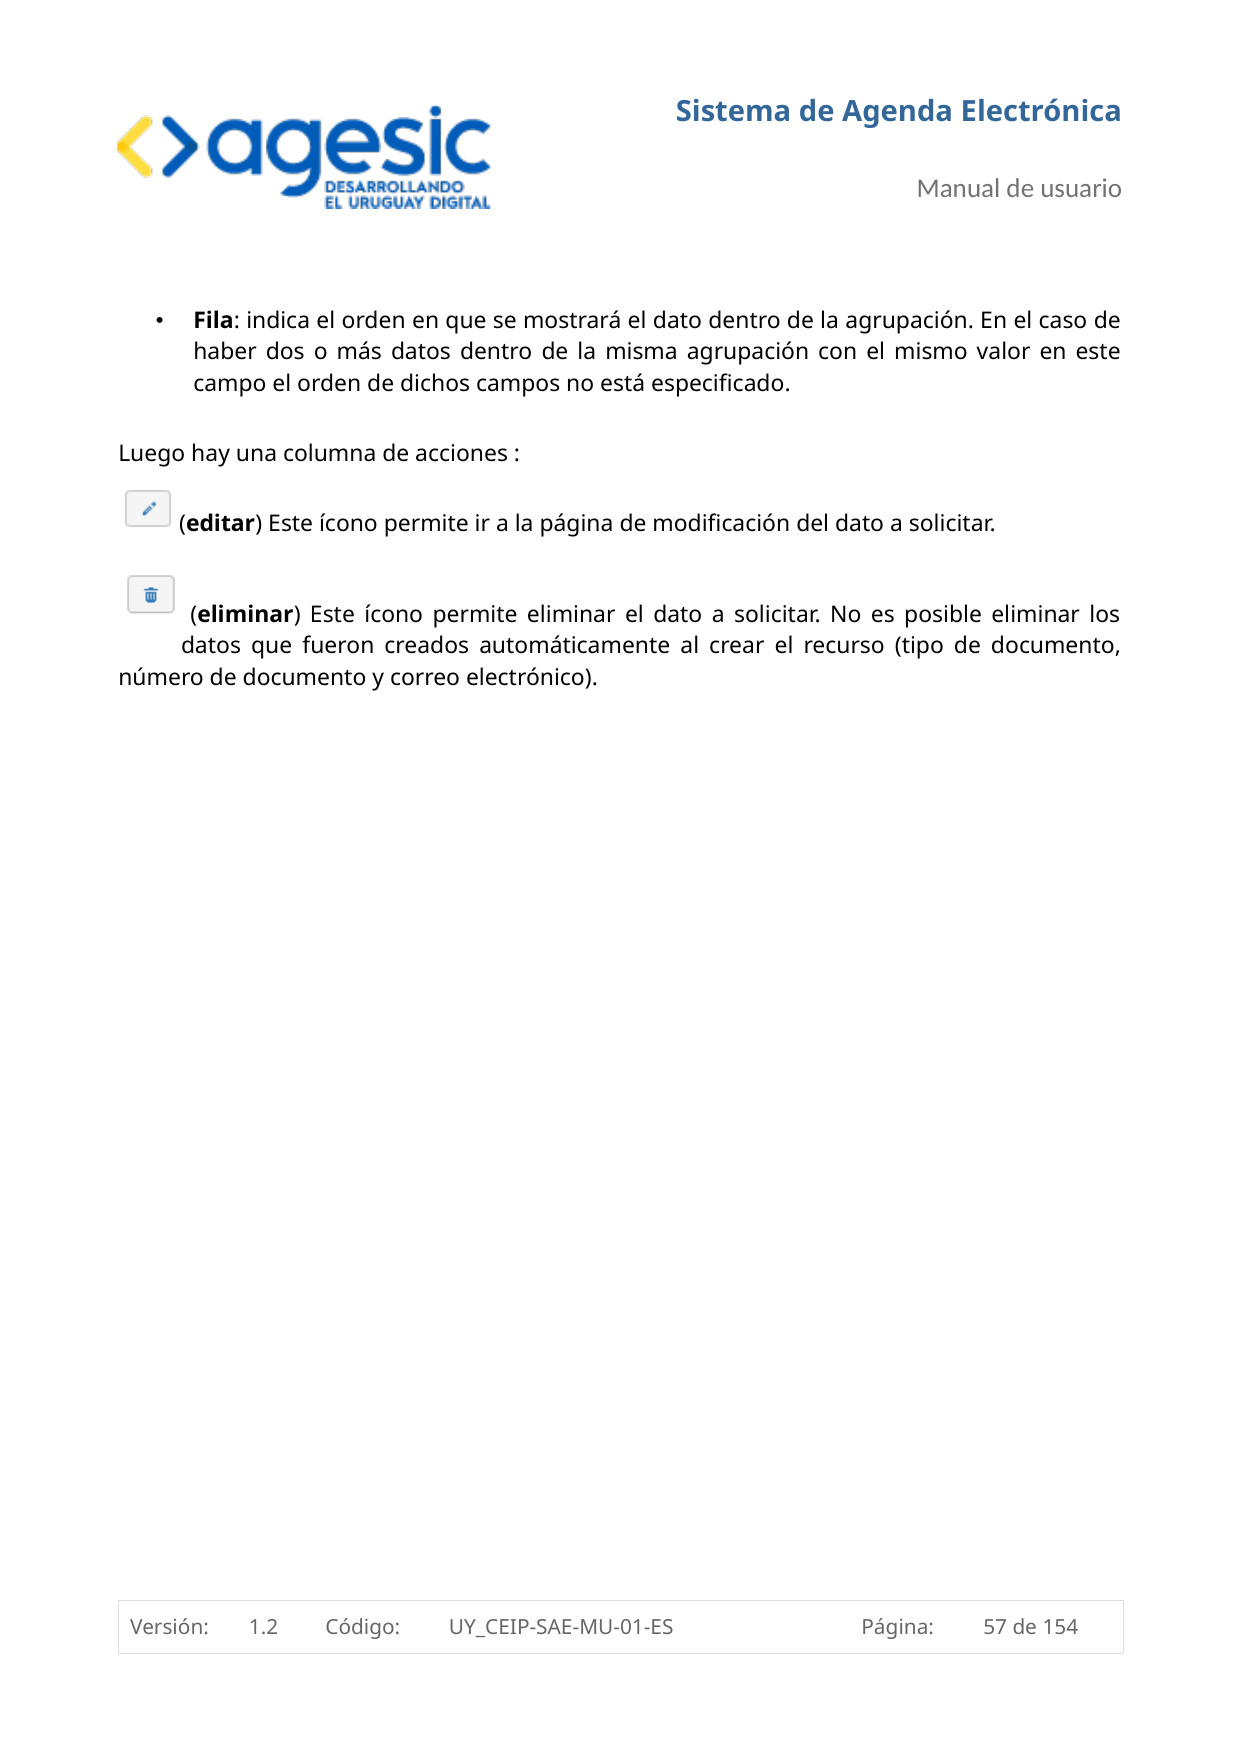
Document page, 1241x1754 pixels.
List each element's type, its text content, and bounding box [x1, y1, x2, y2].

picture [123, 571, 181, 618]
list Fila: indica el orden en que se mostrará el dato dentro de la agrupación. En el caso de haber dos o más datos dentro de la misma agrupación con el mismo valor en este campo el orden de dichos campos no está especificado. [156, 304, 1122, 398]
text (editar) Este ícono permite ir a la página de modificación del dato a solicitar. [118, 507, 1122, 559]
text (eliminar) Este ícono permite eliminar el dato a solicitar. No es posible eliminar los datos que fueron creados automáticamente al crear el recurso (tipo de documento, número de documento y correo electrónico). [118, 598, 1122, 692]
text Luego hay una columna de acciones : [118, 437, 1122, 468]
picture [116, 105, 492, 209]
picture [121, 486, 173, 530]
